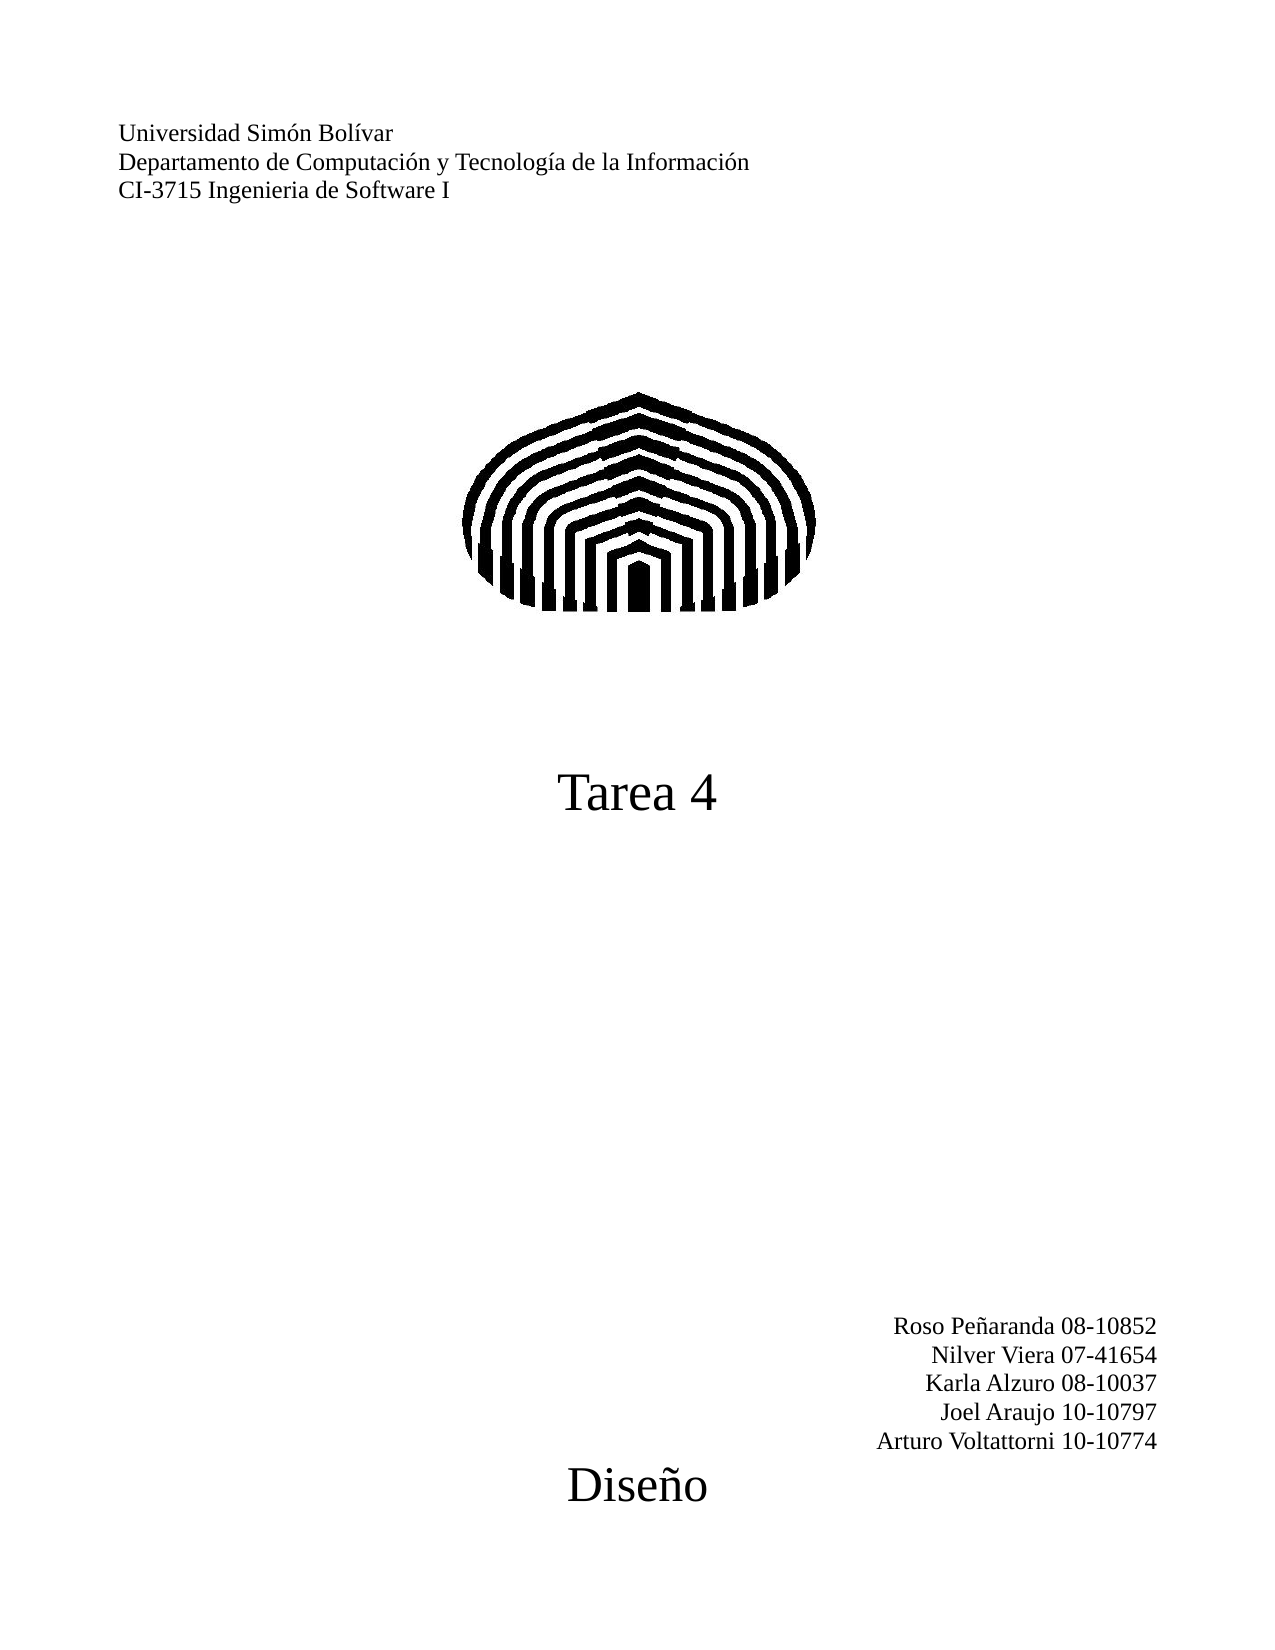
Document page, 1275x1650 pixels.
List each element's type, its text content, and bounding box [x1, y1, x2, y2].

text CI-3715 Ingenieria de Software I [118, 176, 1157, 204]
picture [455, 384, 822, 617]
text Nilver Viera 07-41654 [118, 1340, 1157, 1368]
text Joel Araujo 10-10797 [118, 1397, 1157, 1426]
text Departamento de Computación y Tecnología de la Información [118, 147, 1157, 176]
text Tarea 4 [118, 760, 1157, 822]
text Arturo Voltattorni 10-10774 [118, 1426, 1157, 1455]
text Roso Peñaranda 08-10852 [118, 1311, 1157, 1340]
text Karla Alzuro 08-10037 [118, 1368, 1157, 1397]
text Diseño [118, 1455, 1157, 1512]
text Universidad Simón Bolívar [118, 118, 1157, 147]
